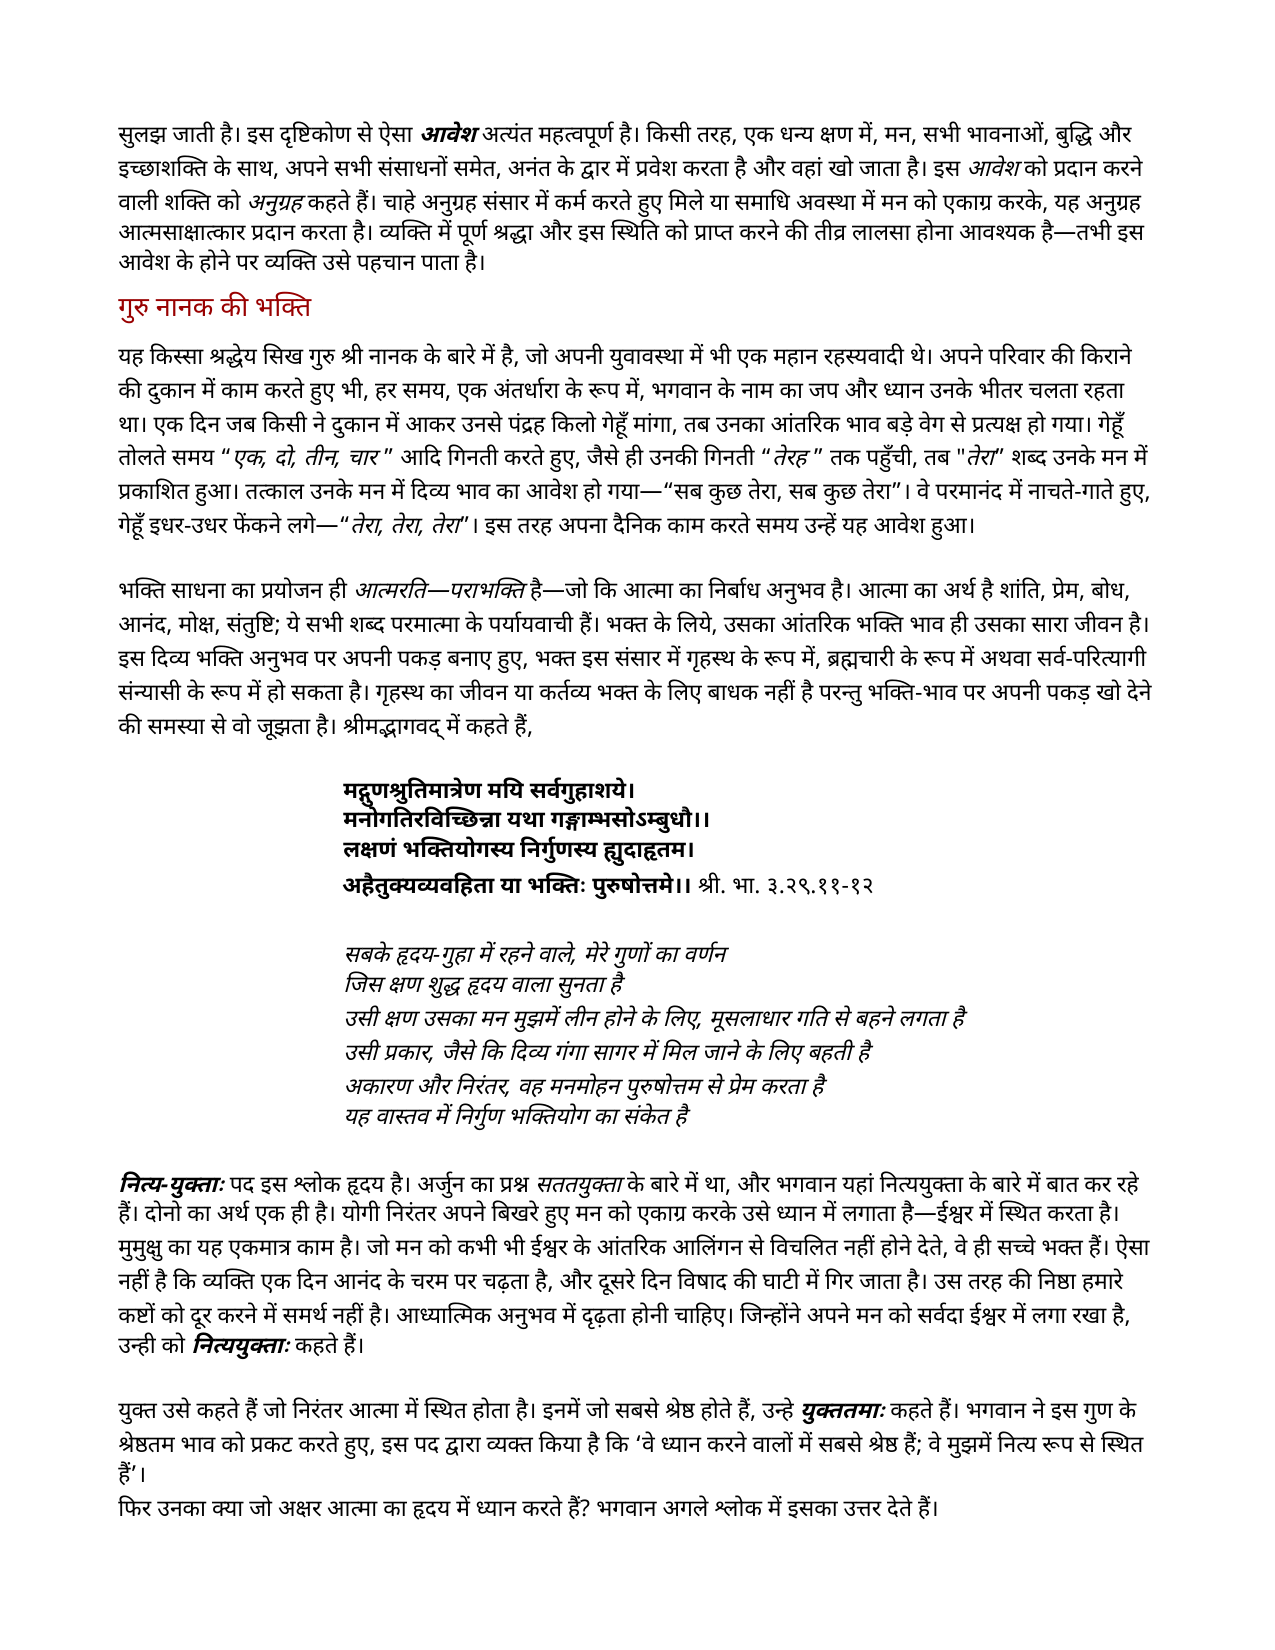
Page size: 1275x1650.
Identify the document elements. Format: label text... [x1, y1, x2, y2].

text नित्य-युक्ताः पद इस श्लोक हृदय है। अर्जुन का प्रश्न सततयुक्ता के बारे में था, और भगवान यहां नित्ययुक्ता के बारे में बात कर रहे हैं। दोनो का अर्थ एक ही है। योगी निरंतर अपने बिखरे हुए मन को एकाग्र करके उसे ध्यान में लगाता है—ईश्वर में स्थित करता है। मुमुक्षु का यह एकमात्र काम है। जो मन को कभी भी ईश्वर के आंतरिक आलिंगन से विचलित नहीं होने देते, वे ही सच्चे भक्त हैं। ऐसा नहीं है कि व्यक्ति एक दिन आनंद के चरम पर चढ़ता है, और दूसरे दिन विषाद की घाटी में गिर जाता है। उस तरह की निष्ठा हमारे कष्टों को दूर करने में समर्थ नहीं है। आध्यात्मिक अनुभव में दृढ़ता होनी चाहिए। जिन्होंने अपने मन को सर्वदा ईश्वर में लगा रखा है, उन्ही को नित्ययुक्ताः कहते हैं। [118, 1167, 1157, 1363]
text अहैतुक्यव्यवहिता या भक्तिः पुरुषोत्तमे।। श्री. भा. ३.२९.११-१२ [268, 867, 1157, 904]
text युक्त उसे कहते हैं जो निरंतर आत्मा में स्थित होता है। इनमें जो सबसे श्रेष्ठ होते हैं, उन्हे युक्ततमाः कहते हैं। भगवान ने इस गुण के श्रेष्ठतम भाव को प्रकट करते हुए, इस पद द्वारा व्यक्त किया है कि ‘वे ध्यान करने वालों में सबसे श्रेष्ठ हैं; वे मुझमें नित्य रूप से स्थित हैं’। [118, 1394, 1157, 1492]
text जिस क्षण शुद्ध हृदय वाला सुनता है [343, 972, 1157, 1002]
text यह किस्सा श्रद्धेय सिख गुरु श्री नानक के बारे में है, जो अपनी युवावस्था में भी एक महान रहस्यवादी थे। अपने परिवार की किराने की दुकान में काम करते हुए भी, हर समय, एक अंतर्धारा के रूप में, भगवान के नाम का जप और ध्यान उनके भीतर चलता रहता था। एक दिन जब किसी ने दुकान में आकर उनसे पंद्रह किलो गेहूँ मांगा, तब उनका आंतरिक भाव बड़े वेग से प्रत्यक्ष हो गया। गेहूँ तोलते समय “एक, दो, तीन, चार ”‌ आदि गिनती करते हुए, जैसे ही उनकी गिनती “तेरह ” तक पहुँची, तब "तेरा” शब्द उनके मन में प्रकाशित हुआ। तत्काल उनके मन में दिव्य भाव का आवेश हो गया—“सब कुछ तेरा, सब कुछ तेरा”। वे परमानंद में नाचते-गाते हुए, गेहूँ इधर-उधर फेंकने लगे—“तेरा, तेरा, तेरा”। इस तरह अपना दैनिक काम करते समय उन्हें यह आवेश हुआ। [118, 340, 1157, 543]
text यह वास्तव में निर्गुण भक्तियोग का संकेत है [343, 1103, 1157, 1133]
text उसी क्षण उसका मन मुझमें लीन होने के लिए, मूसलाधार गति से बहने लगता है [343, 1002, 1157, 1036]
text लक्षणं भक्तियोगस्य निर्गुणस्य ह्युदाहृतम। [268, 837, 1157, 867]
text उसी प्रकार, जैसे कि दिव्य गंगा सागर में मिल जाने के लिए बहती है [343, 1036, 1157, 1070]
text फिर उनका क्या जो अक्षर आत्मा का हृदय में ध्यान करते हैं? भगवान अगले श्लोक में इसका उत्तर देते हैं। [118, 1492, 1157, 1525]
text सबके हृदय-गुहा में रहने वाले, मेरे गुणों का वर्णन [343, 938, 1157, 972]
text मनोगतिरविच्छिन्ना यथा गङ्गाम्भसोऽम्बुधौ।। [268, 807, 1157, 837]
subtitle गुरु नानक की भक्ति [118, 292, 1157, 327]
text सुलझ जाती है। इस दृष्टिकोण से ऐसा आवेश अत्यंत महत्वपूर्ण है। किसी तरह, एक धन्य क्षण में, मन, सभी भावनाओं, बुद्धि और इच्छाशक्ति के साथ, अपने सभी संसाधनों समेत, अनंत के द्वार में प्रवेश करता है और वहां खो जाता है। इस आवेश को प्रदान करने वाली शक्ति को अनुग्रह कहते हैं। चाहे अनुग्रह संसार में कर्म करते हुए मिले या समाधि अवस्था में मन को एकाग्र करके, यह अनुग्रह आत्मसाक्षात्कार प्रदान करता है। व्यक्ति में पूर्ण श्रद्धा और इस स्थिति को प्राप्त करने की तीव्र लालसा होना आवश्यक है—तभी इस आवेश के होने पर व्यक्ति उसे पहचान पाता है। [118, 118, 1157, 279]
text भक्ति साधना का प्रयोजन ही आत्मरति—पराभक्ति है—जो कि आत्मा का निर्बाध अनुभव है। आत्मा का अर्थ है शांति, प्रेम, बोध, आनंद, मोक्ष, संतुष्टि; ये सभी शब्द परमात्मा के पर्यायवाची हैं। भक्त के लिये, उसका आंतरिक भक्ति भाव ही उसका सारा जीवन है। इस दिव्य भक्ति अनुभव पर अपनी पकड़ बनाए हुए, भक्त इस संसार में गृहस्थ के रूप में, ब्रह्मचारी के रूप में अथवा सर्व-परित्यागी संन्यासी के रूप में हो सकता है। गृहस्थ का जीवन या कर्तव्य भक्त के लिए बाधक नहीं है परन्तु भक्ति-भाव पर अपनी पकड़ खो देने की समस्या से वो जूझता है। श्रीमद्भागवद् में कहते हैं, [118, 574, 1157, 743]
text अकारण और निरंतर, वह मनमोहन पुरुषोत्तम से प्रेम करता है [343, 1070, 1157, 1103]
text मद्गुणश्रुतिमात्रेण मयि सर्वगुहाशये। [268, 777, 1157, 807]
